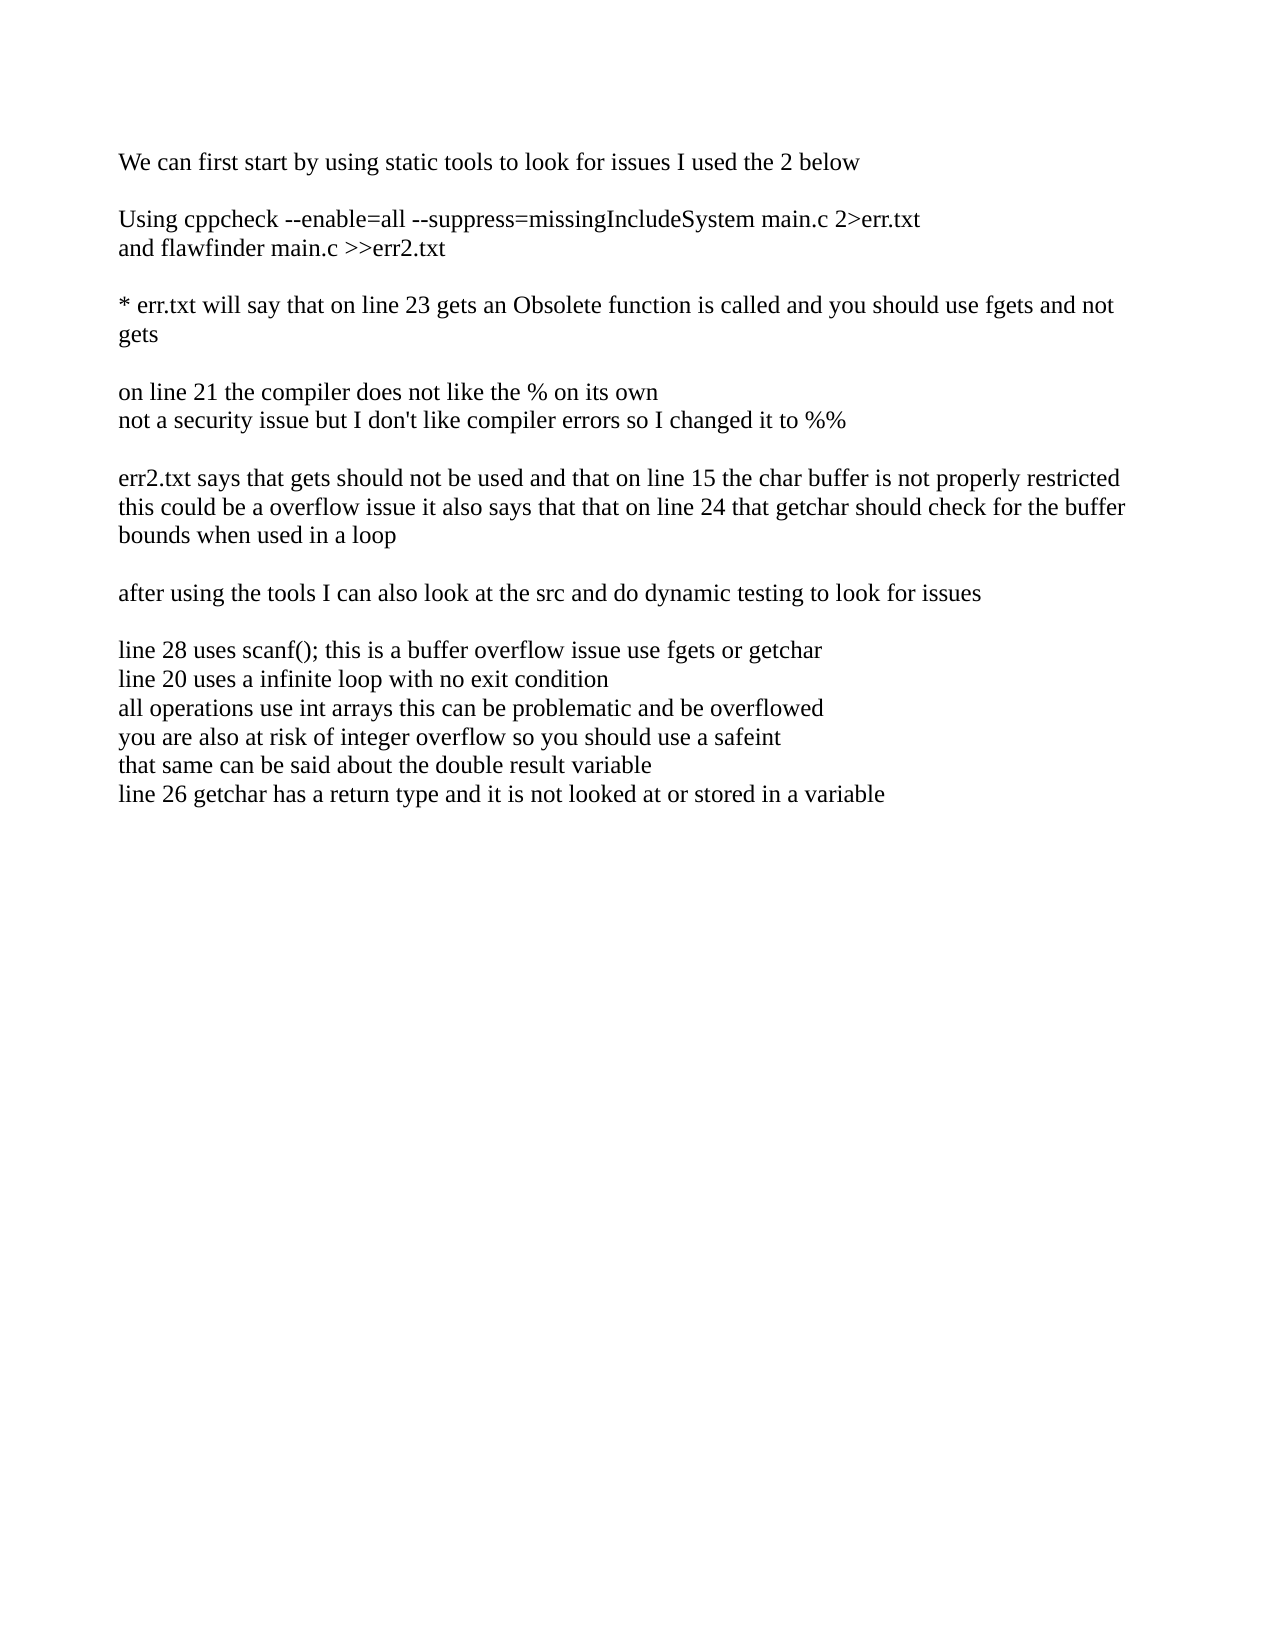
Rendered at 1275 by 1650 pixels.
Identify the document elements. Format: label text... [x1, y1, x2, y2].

text line 26 getchar has a return type and it is not looked at or stored in a variable [118, 779, 1157, 808]
text on line 21 the compiler does not like the % on its own [118, 377, 1157, 406]
text and flawfinder main.c >>err2.txt [118, 233, 1157, 262]
text all operations use int arrays this can be problematic and be overflowed [118, 693, 1157, 722]
text not a security issue but I don't like compiler errors so I changed it to %% [118, 406, 1157, 434]
text We can first start by using static tools to look for issues I used the 2 below [118, 147, 1157, 176]
text after using the tools I can also look at the src and do dynamic testing to look for issues [118, 578, 1157, 607]
text err2.txt says that gets should not be used and that on line 15 the char buffer is not properly restricted this could be a overflow issue it also says that that on line 24 that getchar should check for the buffer bounds when used in a loop [118, 463, 1157, 549]
text that same can be said about the double result variable [118, 751, 1157, 779]
text you are also at risk of integer overflow so you should use a safeint [118, 722, 1157, 751]
text line 20 uses a infinite loop with no exit condition [118, 664, 1157, 693]
text Using cppcheck --enable=all --suppress=missingIncludeSystem main.c 2>err.txt [118, 204, 1157, 233]
text * err.txt will say that on line 23 gets an Obsolete function is called and you should use fgets and not gets [118, 291, 1157, 348]
text line 28 uses scanf(); this is a buffer overflow issue use fgets or getchar [118, 636, 1157, 664]
